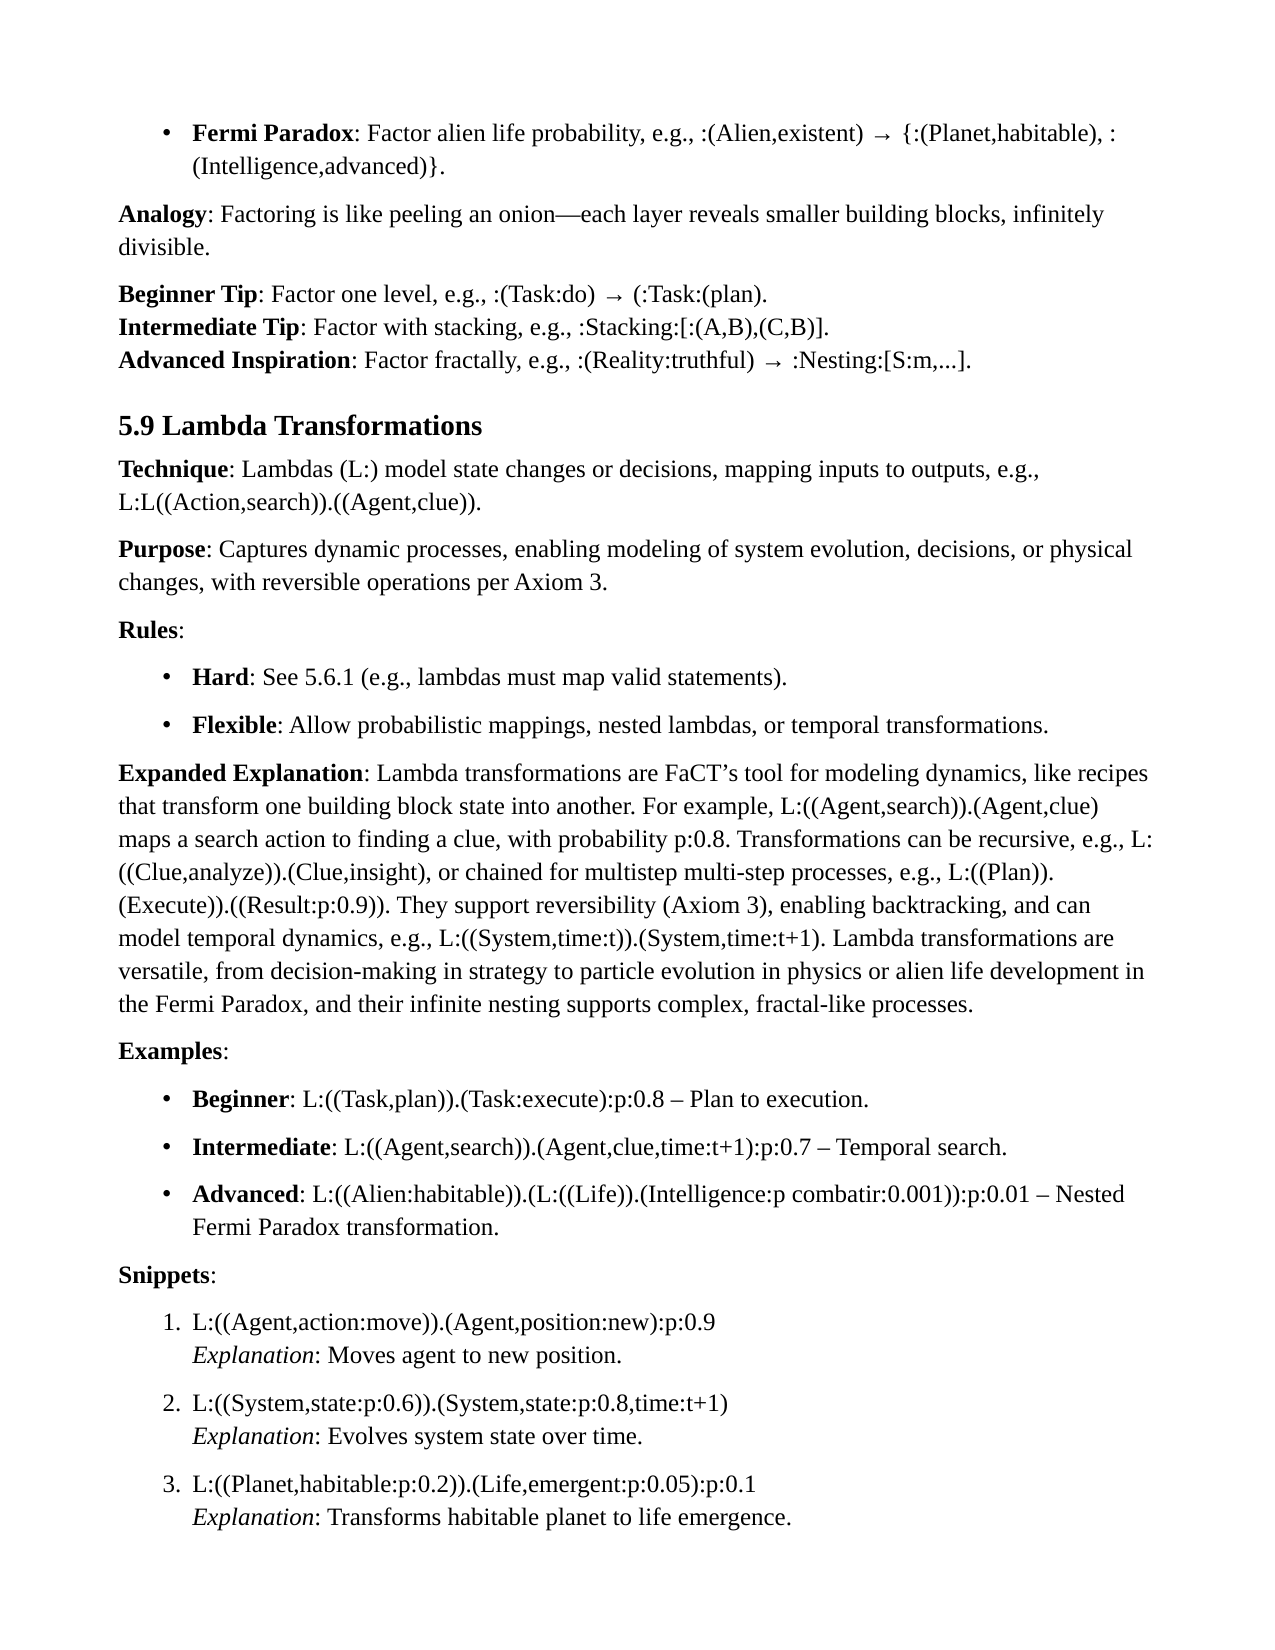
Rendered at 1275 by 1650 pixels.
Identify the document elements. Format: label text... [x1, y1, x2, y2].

text Snippets: [118, 1260, 1157, 1289]
text Examples: [118, 1036, 1157, 1065]
list Intermediate: L:((Agent,search)).(Agent,clue,time:t+1):p:0.7 – Temporal search. [162, 1132, 1157, 1160]
text Beginner Tip: Factor one level, e.g., :(Task:do) → (:Task:(plan). Intermediate Tip: Factor with stacking, e.g., :Stacking:[:(A,B),(C,B)]. Advanced Inspiration: Factor fractally, e.g., :(Reality:truthful) → :Nesting:[S:m,...]. [118, 279, 1157, 374]
text Technique: Lambdas (L:) model state changes or decisions, mapping inputs to outputs, e.g., L:L((Action,search)).((Agent,clue)). [118, 454, 1157, 515]
list Hard: See 5.6.1 (e.g., lambdas must map valid statements). [162, 662, 1157, 691]
list L:((Agent,action:move)).(Agent,position:new):p:0.9 Explanation: Moves agent to new position. [162, 1307, 1157, 1369]
text Expanded Explanation: Lambda transformations are FaCT’s tool for modeling dynamics, like recipes that transform one building block state into another. For example, L:((Agent,search)).(Agent,clue) maps a search action to finding a clue, with probability p:0.8. Transformations can be recursive, e.g., L:((Clue,analyze)).(Clue,insight), or chained for multistep multi-step processes, e.g., L:((Plan)).(Execute)).((Result:p:0.9)). They support reversibility (Axiom 3), enabling backtracking, and can model temporal dynamics, e.g., L:((System,time:t)).(System,time:t+1). Lambda transformations are versatile, from decision-making in strategy to particle evolution in physics or alien life development in the Fermi Paradox, and their infinite nesting supports complex, fractal-like processes. [118, 758, 1157, 1018]
text Purpose: Captures dynamic processes, enabling modeling of system evolution, decisions, or physical changes, with reversible operations per Axiom 3. [118, 534, 1157, 596]
list Fermi Paradox: Factor alien life probability, e.g., :(Alien,existent) → {:(Planet,habitable), :(Intelligence,advanced)}. [162, 118, 1157, 180]
list L:((Planet,habitable:p:0.2)).(Life,emergent:p:0.05):p:0.1 Explanation: Transforms habitable planet to life emergence. [162, 1469, 1157, 1531]
list Advanced: L:((Alien:habitable)).(L:((Life)).(Intelligence:p combatir:0.001)):p:0.01 – Nested Fermi Paradox transformation. [162, 1179, 1157, 1241]
text Analogy: Factoring is like peeling an onion—each layer reveals smaller building blocks, infinitely divisible. [118, 199, 1157, 261]
list L:((System,state:p:0.6)).(System,state:p:0.8,time:t+1) Explanation: Evolves system state over time. [162, 1388, 1157, 1450]
subtitle 5.9 Lambda Transformations [118, 408, 1157, 441]
list Flexible: Allow probabilistic mappings, nested lambdas, or temporal transformations. [162, 710, 1157, 739]
text Rules: [118, 615, 1157, 644]
list Beginner: L:((Task,plan)).(Task:execute):p:0.8 – Plan to execution. [162, 1084, 1157, 1113]
